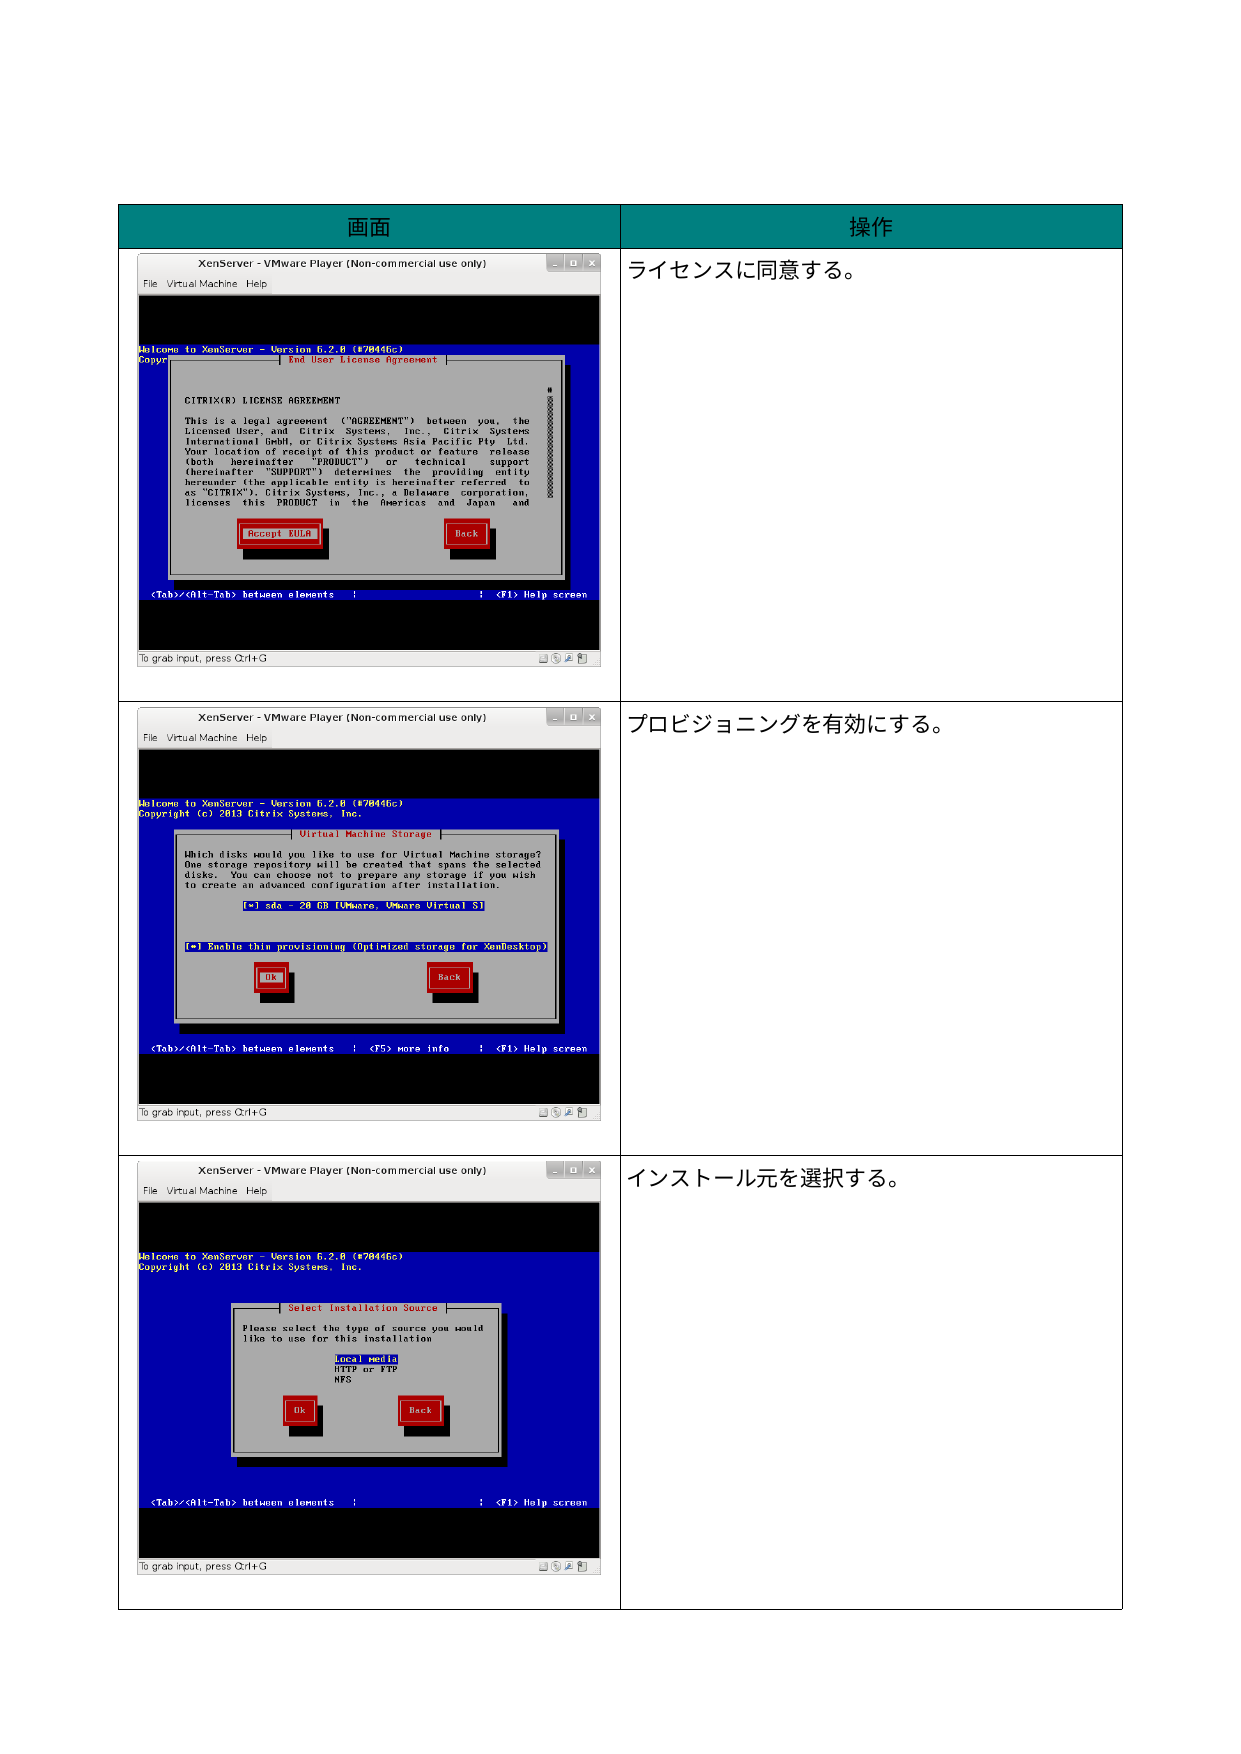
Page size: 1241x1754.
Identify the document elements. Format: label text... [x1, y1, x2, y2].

picture [137, 1161, 601, 1575]
table_cell [119, 702, 620, 1155]
table_cell [119, 249, 620, 253]
picture [137, 253, 601, 667]
table_cell ライセンスに同意する。 [621, 249, 1122, 701]
table_cell プロビジョニングを有効にする。 [621, 702, 1122, 1155]
picture [137, 707, 601, 1121]
table_header 画面 [119, 205, 620, 248]
table_cell インストール元を選択する。 [621, 1156, 1122, 1609]
table_header 操作 [621, 205, 1122, 248]
table_cell [119, 1156, 620, 1609]
table_cell [119, 254, 620, 701]
